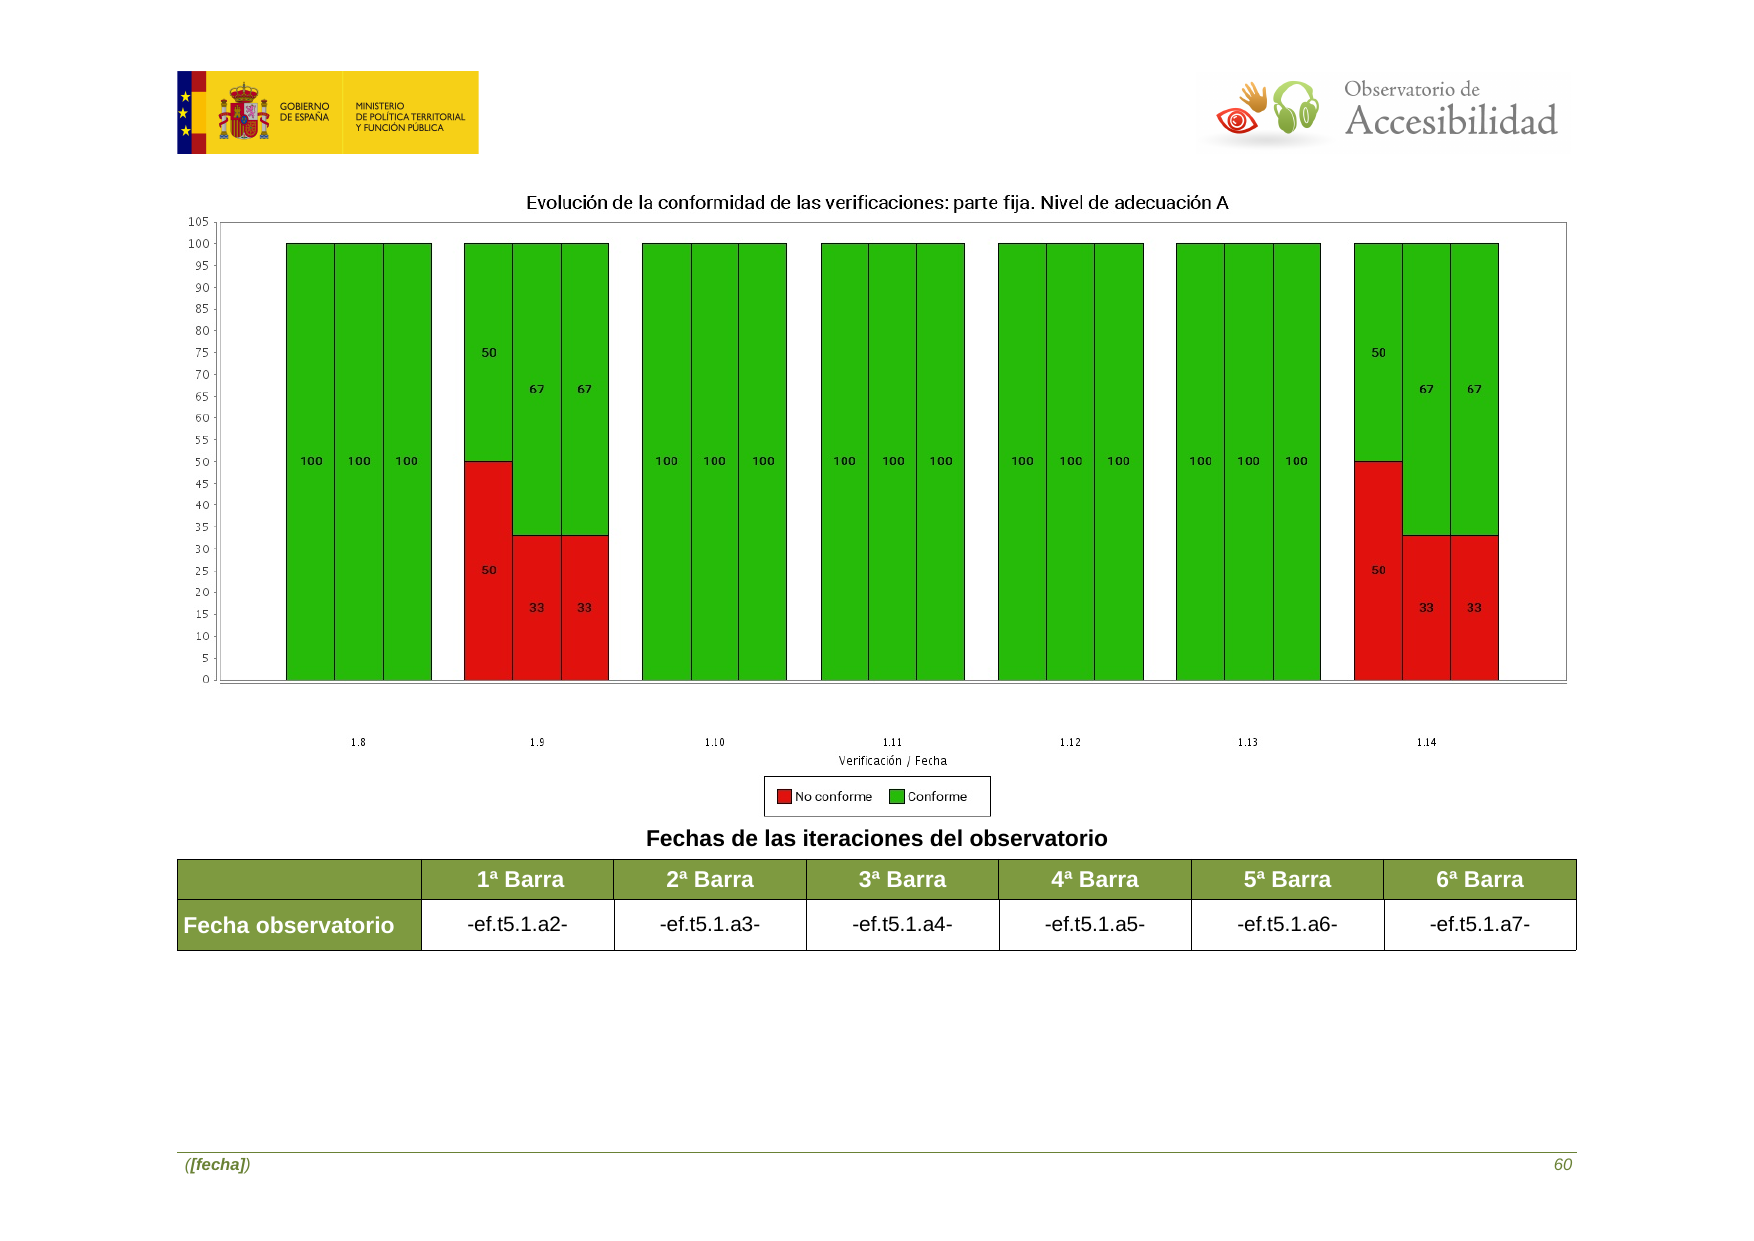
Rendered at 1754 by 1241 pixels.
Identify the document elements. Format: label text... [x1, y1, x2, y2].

picture [1196, 72, 1572, 154]
picture [177, 71, 479, 154]
table_header [178, 860, 421, 899]
table_cell Fecha observatorio [178, 900, 421, 950]
table_header 3ª Barra [807, 860, 998, 899]
table_header 5ª Barra [1192, 860, 1383, 899]
table_header 6ª Barra [1384, 860, 1576, 899]
table_cell -ef.t5.1.a2- [422, 900, 614, 950]
table_header 4ª Barra [999, 860, 1191, 899]
table_header 2ª Barra [614, 860, 806, 899]
text Fechas de las iteraciones del observatorio [177, 817, 1577, 851]
table_cell -ef.t5.1.a3- [615, 900, 806, 950]
table_cell -ef.t5.1.a4- [807, 900, 999, 950]
table_cell -ef.t5.1.a6- [1192, 900, 1384, 950]
table_cell -ef.t5.1.a5- [1000, 900, 1191, 950]
table_cell -ef.t5.1.a7- [1385, 900, 1576, 950]
table_header 1ª Barra [422, 860, 613, 899]
picture [177, 192, 1577, 817]
